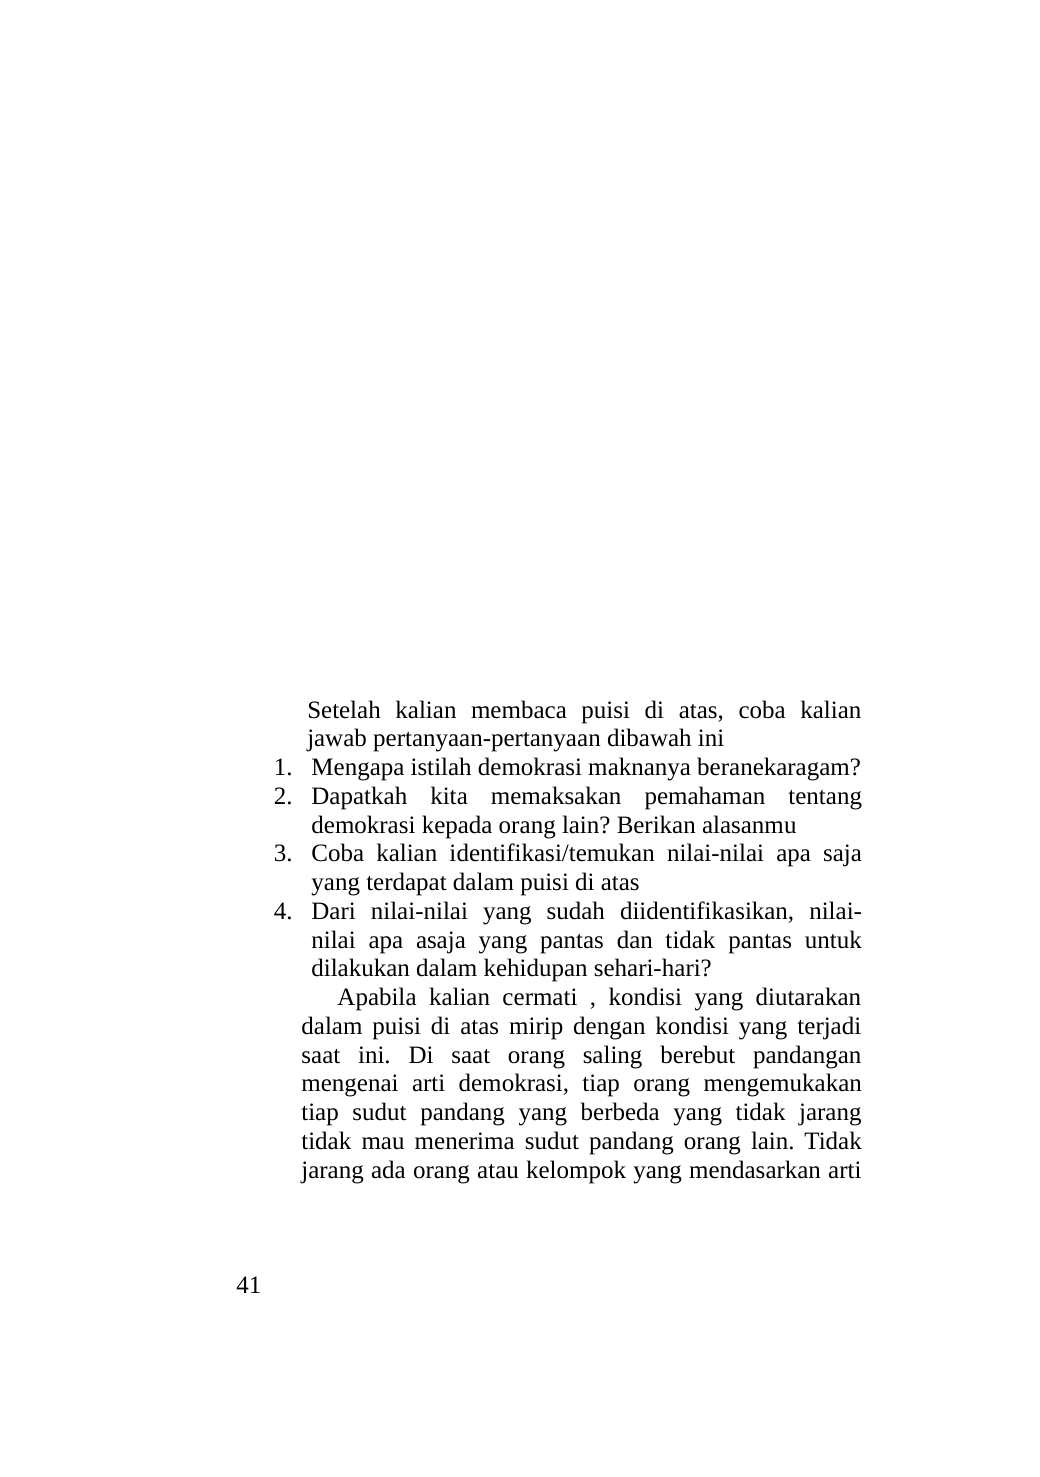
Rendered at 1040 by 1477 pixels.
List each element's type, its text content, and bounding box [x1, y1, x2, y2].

list Mengapa istilah demokrasi maknanya beranekaragam? [274, 752, 862, 781]
list Dapatkah kita memaksakan pemahaman tentang demokrasi kepada orang lain? Berikan alasanmu [274, 781, 862, 838]
list Apabila kalian cermati , kondisi yang diutarakan dalam puisi di atas mirip dengan kondisi yang terjadi saat ini. Di saat orang saling berebut pandangan mengenai arti demokrasi, tiap orang mengemukakan tiap sudut pandang yang berbeda yang tidak jarang tidak mau menerima sudut pandang orang lain. Tidak jarang ada orang atau kelompok yang mendasarkan arti [301, 982, 862, 1183]
list Dari nilai-nilai yang sudah diidentifikasikan, nilai-nilai apa asaja yang pantas dan tidak pantas untuk dilakukan dalam kehidupan sehari-hari? [274, 896, 862, 982]
text Setelah kalian membaca puisi di atas, coba kalian jawab pertanyaan-pertanyaan dibawah ini [307, 695, 862, 752]
list Coba kalian identifikasi/temukan nilai-nilai apa saja yang terdapat dalam puisi di atas [274, 838, 862, 896]
